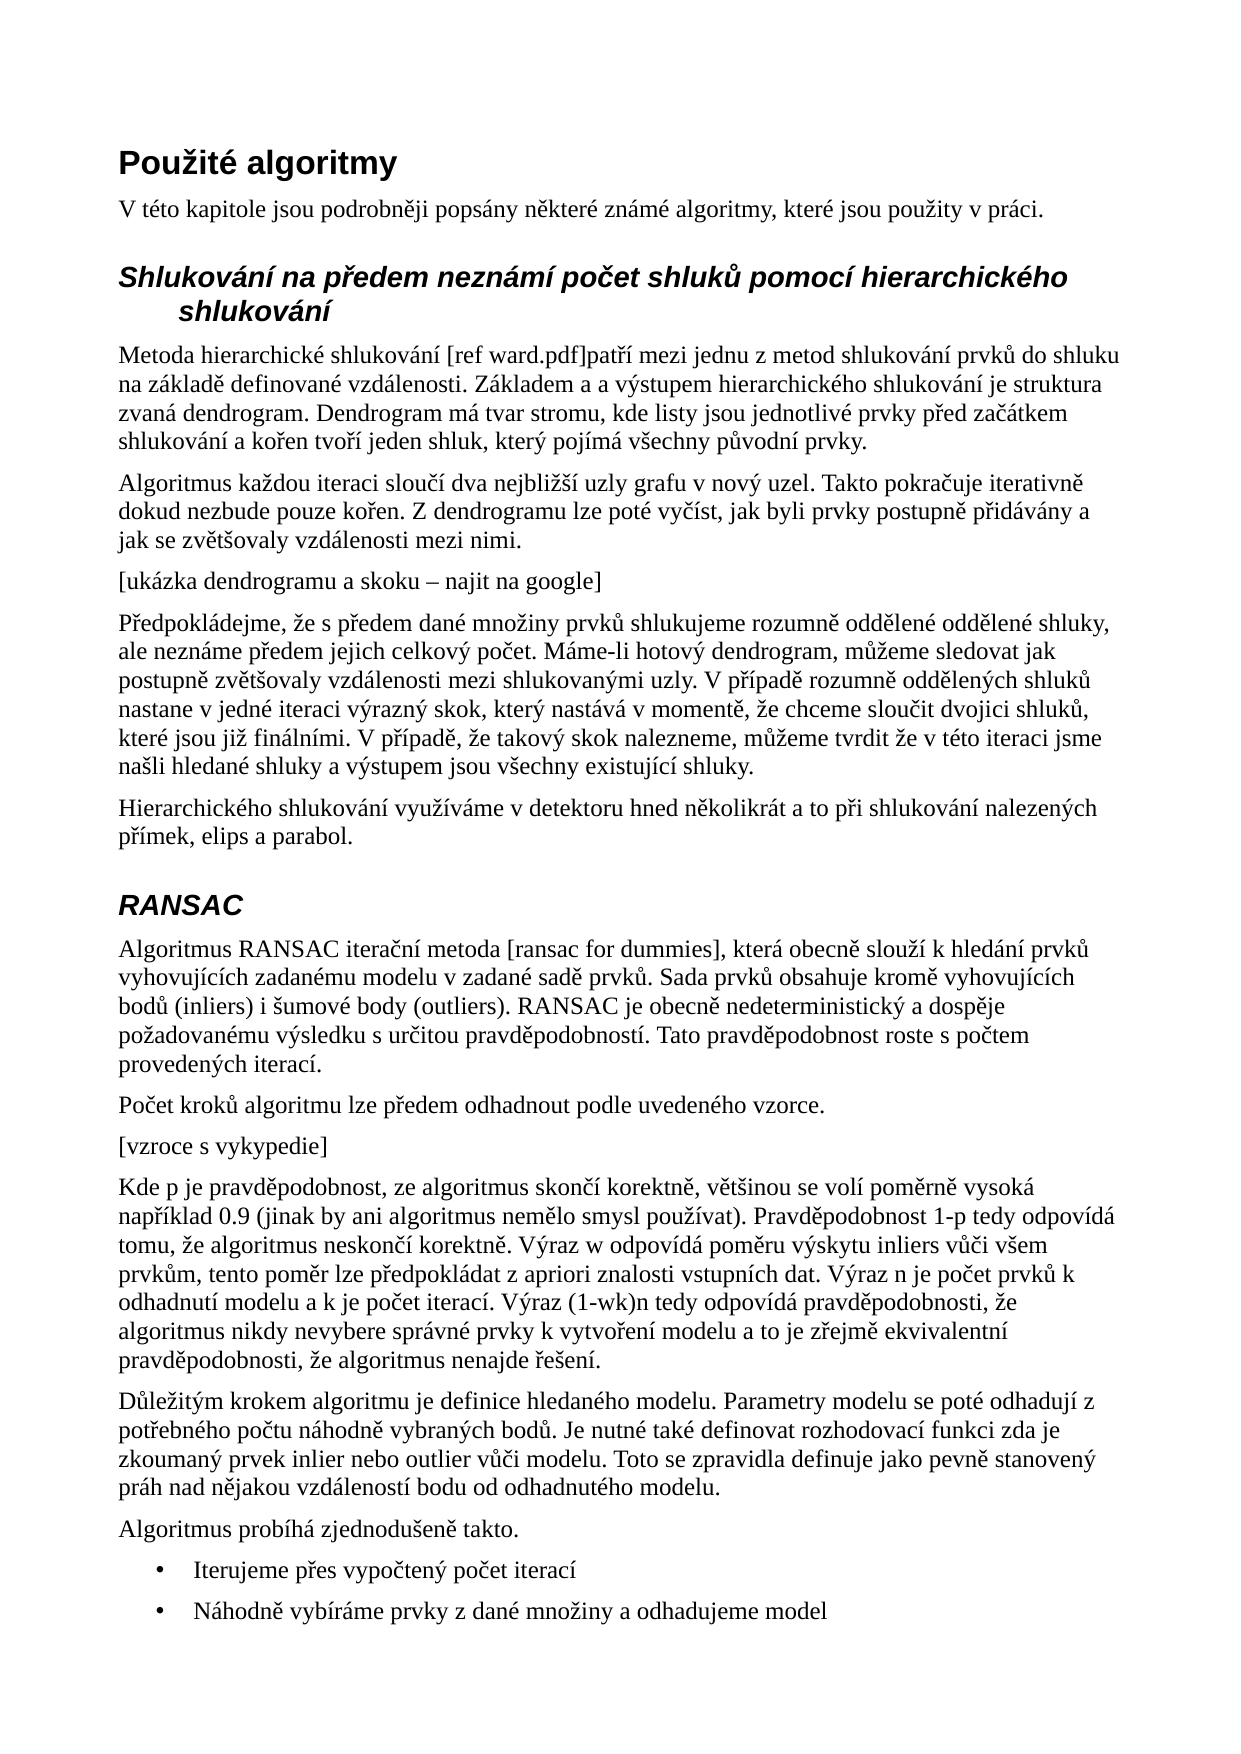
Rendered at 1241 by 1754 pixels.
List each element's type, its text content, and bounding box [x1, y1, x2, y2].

text Předpokládejme, že s předem dané množiny prvků shlukujeme rozumně oddělené oddělené shluky, ale neznáme předem jejich celkový počet. Máme-li hotový dendrogram, můžeme sledovat jak postupně zvětšovaly vzdálenosti mezi shlukovanými uzly. V případě rozumně oddělených shluků nastane v jedné iteraci výrazný skok, který nastává v momentě, že chceme sloučit dvojici shluků, které jsou již finálními. V případě, že takový skok nalezneme, můžeme tvrdit že v této iteraci jsme našli hledané shluky a výstupem jsou všechny existující shluky. [118, 608, 1122, 780]
subtitle Shlukování na předem neznámí počet shluků pomocí hierarchického shlukování [118, 261, 1122, 328]
text Algoritmus každou iteraci sloučí dva nejbližší uzly grafu v nový uzel. Takto pokračuje iterativně dokud nezbude pouze kořen. Z dendrogramu lze poté vyčíst, jak byli prvky postupně přidávány a jak se zvětšovaly vzdálenosti mezi nimi. [118, 468, 1122, 554]
text Algoritmus RANSAC iterační metoda [ransac for dummies], která obecně slouží k hledání prvků vyhovujících zadanému modelu v zadané sadě prvků. Sada prvků obsahuje kromě vyhovujících bodů (inliers) i šumové body (outliers). RANSAC je obecně nedeterministický a dospěje požadovanému výsledku s určitou pravděpodobností. Tato pravděpodobnost roste s počtem provedených iterací. [118, 934, 1122, 1077]
subtitle Použité algoritmy [118, 143, 1122, 182]
text Kde p je pravděpodobnost, ze algoritmus skončí korektně, většinou se volí poměrně vysoká například 0.9 (jinak by ani algoritmus nemělo smysl používat). Pravděpodobnost 1-p tedy odpovídá tomu, že algoritmus neskončí korektně. Výraz w odpovídá poměru výskytu inliers vůči všem prvkům, tento poměr lze předpokládat z apriori znalosti vstupních dat. Výraz n je počet prvků k odhadnutí modelu a k je počet iterací. Výraz (1-wk)n tedy odpovídá pravděpodobnosti, že algoritmus nikdy nevybere správné prvky k vytvoření modelu a to je zřejmě ekvivalentní pravděpodobnosti, že algoritmus nenajde řešení. [118, 1172, 1122, 1374]
subtitle RANSAC [118, 888, 1122, 921]
list Náhodně vybíráme prvky z dané množiny a odhadujeme model [156, 1596, 1122, 1625]
text Počet kroků algoritmu lze předem odhadnout podle uvedeného vzorce. [118, 1090, 1122, 1119]
list Iterujeme přes vypočtený počet iterací [156, 1555, 1122, 1584]
text Důležitým krokem algoritmu je definice hledaného modelu. Parametry modelu se poté odhadují z potřebného počtu náhodně vybraných bodů. Je nutné také definovat rozhodovací funkci zda je zkoumaný prvek inlier nebo outlier vůči modelu. Toto se zpravidla definuje jako pevně stanovený práh nad nějakou vzdáleností bodu od odhadnutého modelu. [118, 1386, 1122, 1501]
text Hierarchického shlukování využíváme v detektoru hned několikrát a to při shlukování nalezených přímek, elips a parabol. [118, 793, 1122, 850]
text [ukázka dendrogramu a skoku – najit na google] [118, 566, 1122, 595]
text Algoritmus probíhá zjednodušeně takto. [118, 1514, 1122, 1542]
text Metoda hierarchické shlukování [ref ward.pdf]patří mezi jednu z metod shlukování prvků do shluku na základě definované vzdálenosti. Základem a a výstupem hierarchického shlukování je struktura zvaná dendrogram. Dendrogram má tvar stromu, kde listy jsou jednotlivé prvky před začátkem shlukování a kořen tvoří jeden shluk, který pojímá všechny původní prvky. [118, 340, 1122, 455]
text [vzroce s vykypedie] [118, 1131, 1122, 1160]
text V této kapitole jsou podrobněji popsány některé známé algoritmy, které jsou použity v práci. [118, 194, 1122, 223]
